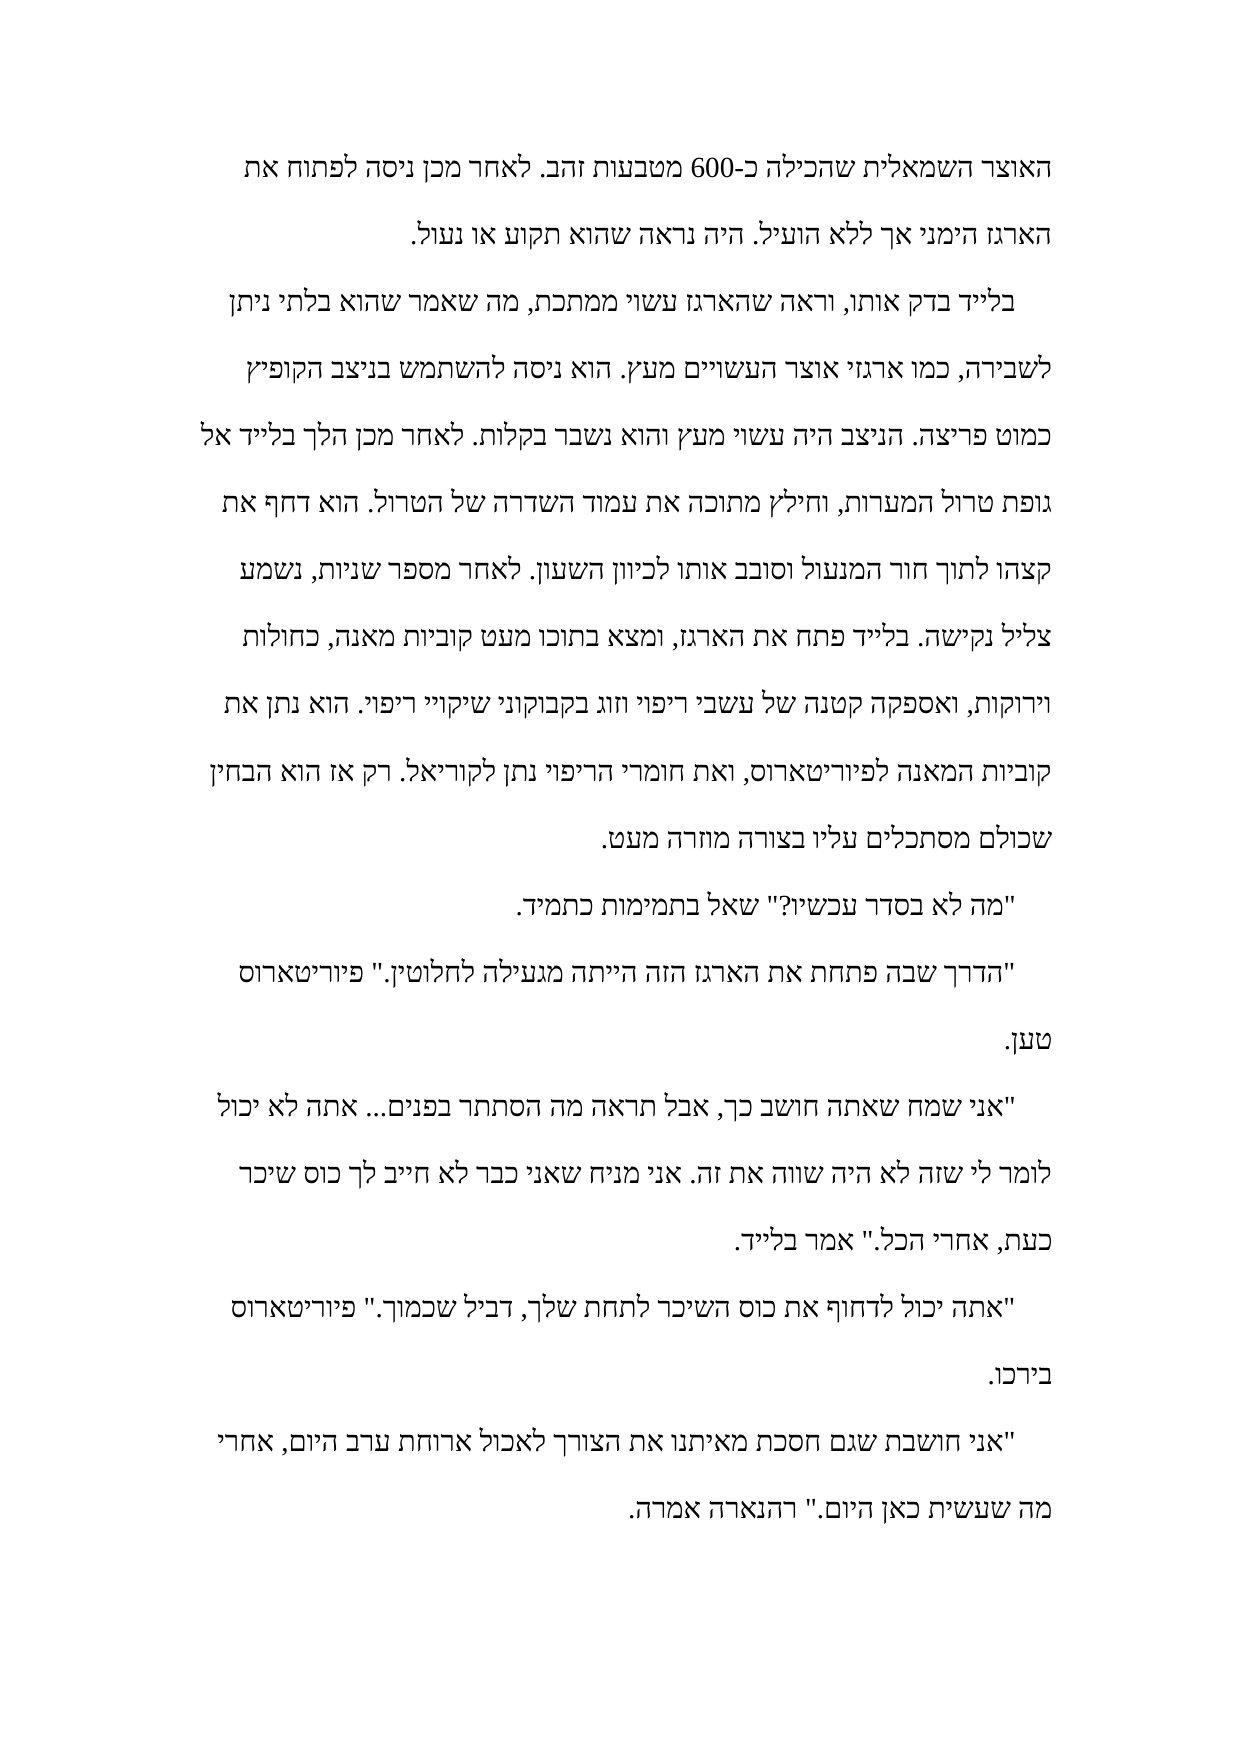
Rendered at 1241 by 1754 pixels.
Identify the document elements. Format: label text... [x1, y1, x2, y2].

text "מה לא בסדר עכשיו?" שאל בתמימות כתמיד. [187, 888, 1053, 921]
text בלייד בדק אותו, וראה שהארגז עשוי ממתכת, מה שאמר שהוא בלתי ניתן לשבירה, כמו ארגזי אוצר העשויים מעץ. הוא ניסה להשתמש בניצב הקופיץ כמוט פריצה. הניצב היה עשוי מעץ והוא נשבר בקלות. לאחר מכן הלך בלייד אל גופת טרול המערות, וחילץ מתוכה את עמוד השדרה של הטרול. הוא דחף את קצהו לתוך חור המנעול וסובב אותו לכיוון השעון. לאחר מספר שניות, נשמע צליל נקישה. בלייד פתח את הארגז, ומצא בתוכו מעט קוביות מאנה, כחולות וירוקות, ואספקה קטנה של עשבי ריפוי וזוג בקבוקוני שיקויי ריפוי. הוא נתן את קוביות המאנה לפיוריטארוס, ואת חומרי הריפוי נתן לקוריאל. רק אז הוא הבחין שכולם מסתכלים עליו בצורה מוזרה מעט. [187, 284, 1053, 854]
text "אתה יכול לדחוף את כוס השיכר לתחת שלך, דביל שכמוך." פיוריטארוס בירכו. [187, 1290, 1053, 1391]
text "הדרך שבה פתחת את הארגז הזה הייתה מגעילה לחלוטין." פיוריטארוס טען. [187, 955, 1053, 1056]
text "אני חושבת שגם חסכת מאיתנו את הצורך לאכול ארוחת ערב היום, אחרי מה שעשית כאן היום." רהנארה אמרה. [187, 1424, 1053, 1525]
text "אני שמח שאתה חושב כך, אבל תראה מה הסתתר בפנים... אתה לא יכול לומר לי שזה לא היה שווה את זה. אני מניח שאני כבר לא חייב לך כוס שיכר כעת, אחרי הכל." אמר בלייד. [187, 1089, 1053, 1257]
text "חסל אותו, בלייד." סייטלס פקד עליו. בלייד לקח את להב קופיץ הבשר, וחתך את ראשו לשני פלחים. בינתיים, באנג'ו הלך לחפש אחר מלכודות על תיבות האוצר, אך לא הצליח למצוא שום דבר. הוא הצליח לפתוח את תיבת האוצר השמאלית שהכילה כ-600 מטבעות זהב. לאחר מכן ניסה לפתוח את הארגז הימני אך ללא הועיל. היה נראה שהוא תקוע או נעול. [187, 150, 1053, 251]
